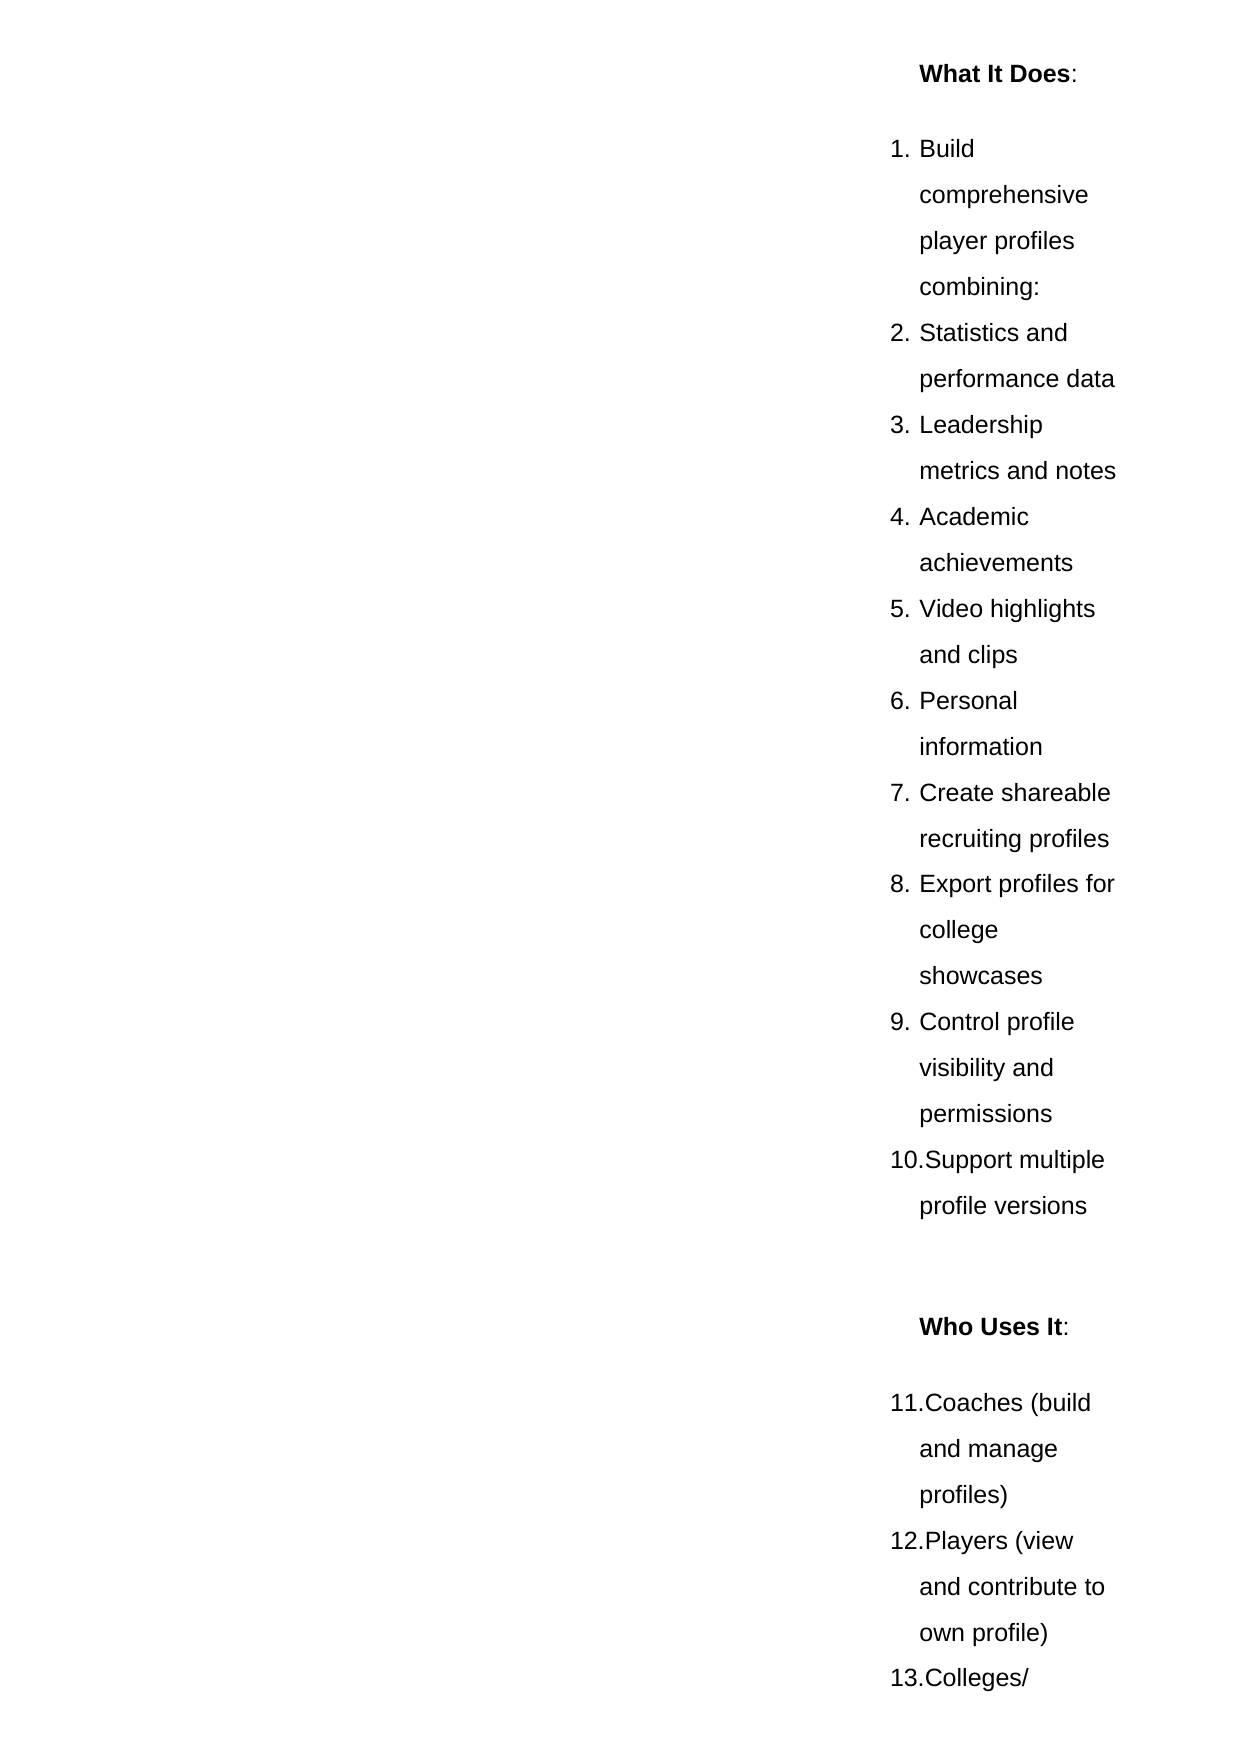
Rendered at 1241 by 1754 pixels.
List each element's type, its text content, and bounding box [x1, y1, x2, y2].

list Leadership metrics and notes [890, 410, 1119, 485]
list Export profiles for college showcases [890, 869, 1119, 990]
list What It Does: [890, 59, 1119, 88]
list Players (view and contribute to own profile) [890, 1526, 1119, 1646]
list Create shareable recruiting profiles [890, 778, 1119, 852]
list Coaches (build and manage profiles) [890, 1388, 1119, 1508]
list Statistics and performance data [890, 318, 1119, 393]
list Who Uses It: [890, 1312, 1119, 1341]
list Build comprehensive player profiles combining: [890, 134, 1119, 301]
list Control profile visibility and permissions [890, 1007, 1119, 1128]
list Academic achievements [890, 502, 1119, 577]
list Colleges/Recruiters (view shared profiles) [890, 1663, 1119, 1692]
list Personal information [890, 686, 1119, 760]
list Video highlights and clips [890, 594, 1119, 668]
list Support multiple profile versions [890, 1145, 1119, 1220]
